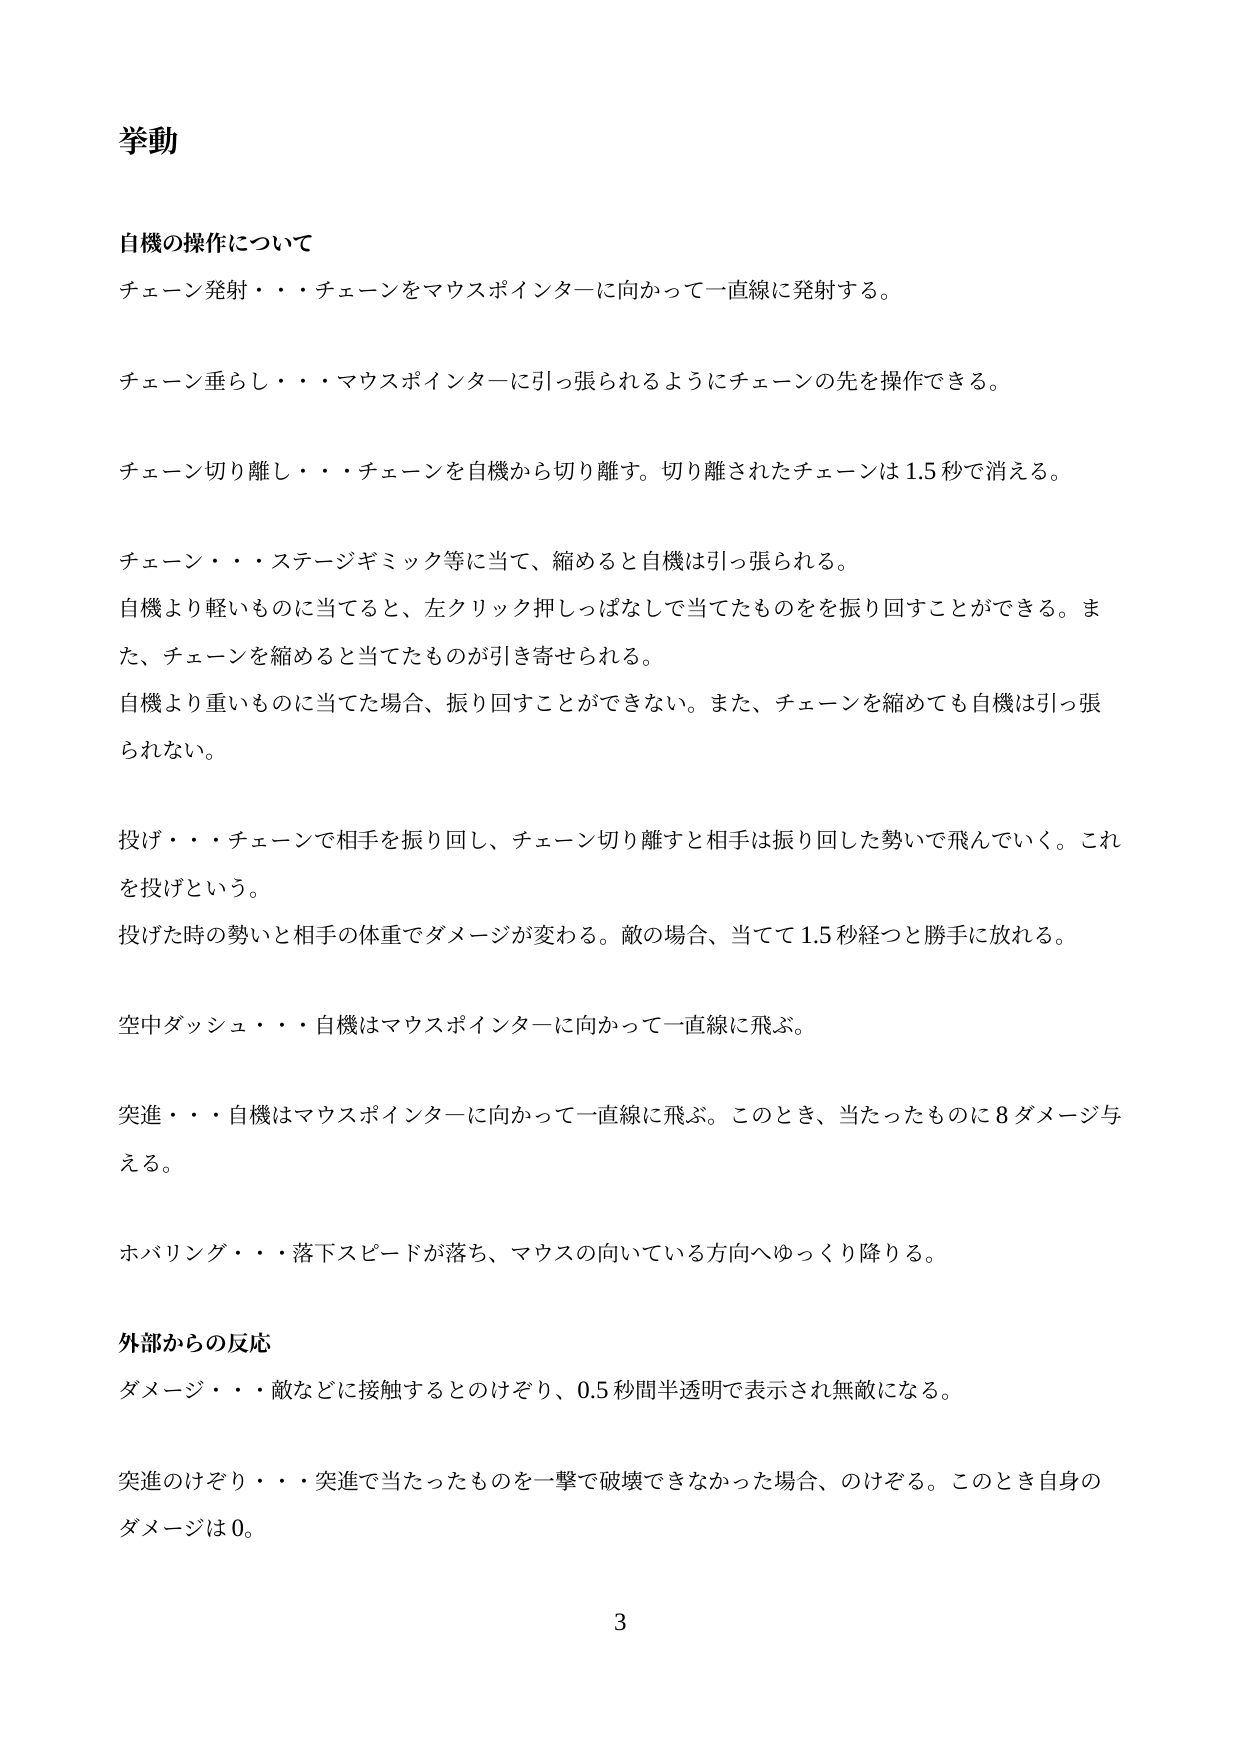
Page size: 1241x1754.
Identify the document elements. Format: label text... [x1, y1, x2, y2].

text 空中ダッシュ・・・自機はマウスポインタ―に向かって一直線に飛ぶ。 [118, 1008, 1122, 1040]
text 投げ・・・チェーンで相手を振り回し、チェーン切り離すと相手は振り回した勢いで飛んでいく。これを投げという。 [118, 823, 1122, 902]
text チェーン垂らし・・・マウスポインタ―に引っ張られるようにチェーンの先を操作できる。 [118, 364, 1122, 395]
text 自機より重いものに当てた場合、振り回すことができない。また、チェーンを縮めても自機は引っ張られない。 [118, 686, 1122, 765]
text 突進・・・自機はマウスポインタ―に向かって一直線に飛ぶ。このとき、当たったものに8ダメージ与える。 [118, 1098, 1122, 1177]
text チェーン発射・・・チェーンをマウスポインタ―に向かって一直線に発射する。 [118, 273, 1122, 305]
text 外部からの反応 [118, 1326, 1122, 1358]
text チェーン・・・ステージギミック等に当て、縮めると自機は引っ張られる。 [118, 544, 1122, 576]
text チェーン切り離し・・・チェーンを自機から切り離す。切り離されたチェーンは1.5秒で消える。 [118, 454, 1122, 486]
text ホバリング・・・落下スピードが落ち、マウスの向いている方向へゆっくり降りる。 [118, 1236, 1122, 1267]
text 挙動 [118, 118, 1122, 162]
text 自機より軽いものに当てると、左クリック押しっぱなしで当てたものをを振り回すことができる。また、チェーンを縮めると当てたものが引き寄せられる。 [118, 592, 1122, 670]
text ダメージ・・・敵などに接触するとのけぞり、0.5秒間半透明で表示され無敵になる。 [118, 1373, 1122, 1405]
text 自機の操作について [118, 226, 1122, 258]
text 突進のけぞり・・・突進で当たったものを一撃で破壊できなかった場合、のけぞる。このとき自身のダメージは0。 [118, 1464, 1122, 1542]
text 投げた時の勢いと相手の体重でダメージが変わる。敵の場合、当てて1.5秒経つと勝手に放れる。 [118, 918, 1122, 949]
